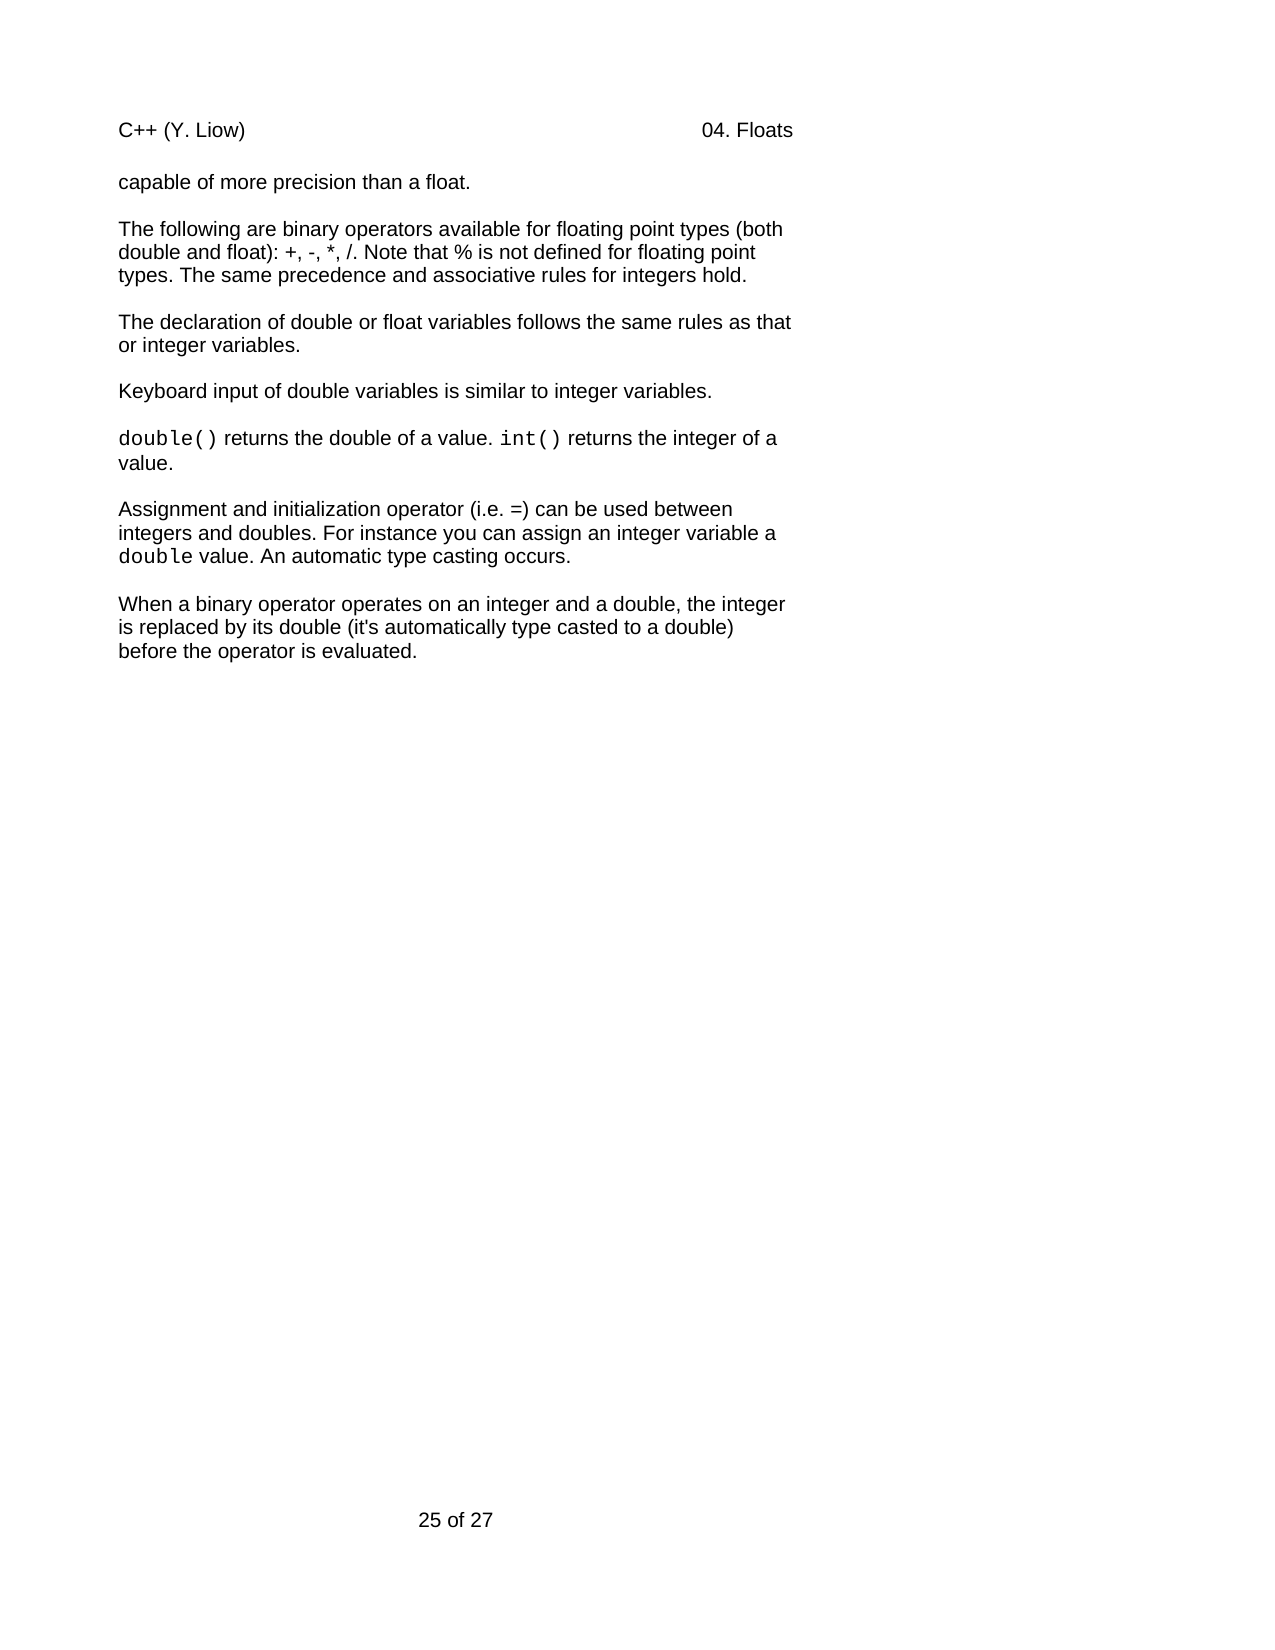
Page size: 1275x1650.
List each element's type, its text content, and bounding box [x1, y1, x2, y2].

text Assignment and initialization operator (i.e. =) can be used between integers and doubles. For instance you can assign an integer variable a double value. An automatic type casting occurs. [118, 498, 793, 569]
text The following are binary operators available for floating point types (both double and float): +, -, *, /. Note that % is not defined for floating point types. The same precedence and associative rules for integers hold. [118, 217, 793, 287]
text double() returns the double of a value. int() returns the integer of a value. [118, 426, 793, 475]
text The declaration of double or float variables follows the same rules as that or integer variables. [118, 310, 793, 357]
text capable of more precision than a float. [118, 171, 793, 194]
text When a binary operator operates on an integer and a double, the integer is replaced by its double (it's automatically type casted to a double) before the operator is evaluated. [118, 593, 793, 662]
text Keyboard input of double variables is similar to integer variables. [118, 380, 793, 403]
